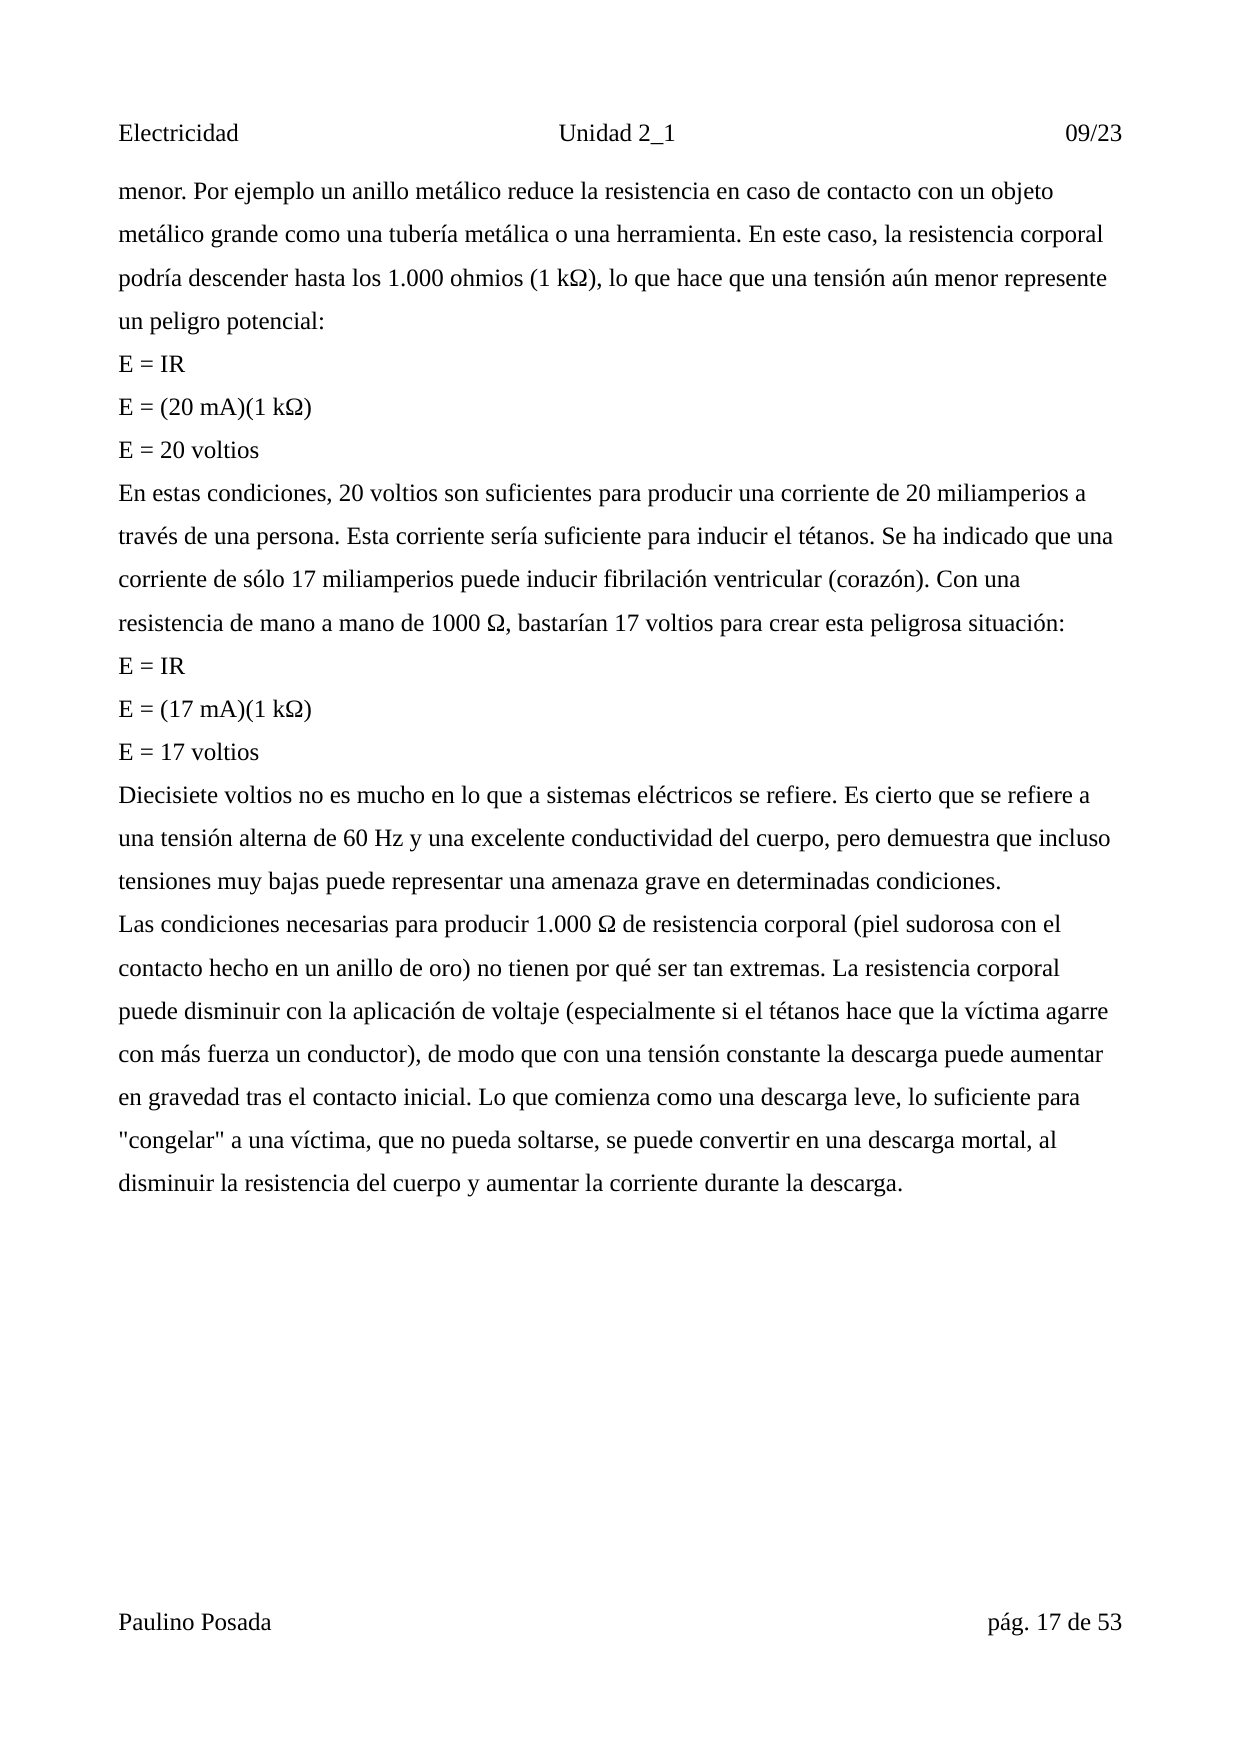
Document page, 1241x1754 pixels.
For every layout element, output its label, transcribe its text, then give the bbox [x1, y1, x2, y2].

text E = (17 mA)(1 kΩ) [118, 694, 1122, 723]
text menor. Por ejemplo un anillo metálico reduce la resistencia en caso de contacto con un objeto metálico grande como una tubería metálica o una herramienta. En este caso, la resistencia corporal podría descender hasta los 1.000 ohmios (1 kΩ), lo que hace que una tensión aún menor represente un peligro potencial: [118, 176, 1122, 334]
text E = IR [118, 349, 1122, 378]
text disminuir la resistencia del cuerpo y aumentar la corriente durante la descarga. [118, 1168, 1122, 1197]
text Diecisiete voltios no es mucho en lo que a sistemas eléctricos se refiere. Es cierto que se refiere a una tensión alterna de 60 Hz y una excelente conductividad del cuerpo, pero demuestra que incluso tensiones muy bajas puede representar una amenaza grave en determinadas condiciones. [118, 780, 1122, 895]
text E = 20 voltios [118, 435, 1122, 464]
text En estas condiciones, 20 voltios son suficientes para producir una corriente de 20 miliamperios a través de una persona. Esta corriente sería suficiente para inducir el tétanos. Se ha indicado que una corriente de sólo 17 miliamperios puede inducir fibrilación ventricular (corazón). Con una resistencia de mano a mano de 1000 Ω, bastarían 17 voltios para crear esta peligrosa situación: [118, 478, 1122, 636]
text Las condiciones necesarias para producir 1.000 Ω de resistencia corporal (piel sudorosa con el contacto hecho en un anillo de oro) no tienen por qué ser tan extremas. La resistencia corporal puede disminuir con la aplicación de voltaje (especialmente si el tétanos hace que la víctima agarre con más fuerza un conductor), de modo que con una tensión constante la descarga puede aumentar en gravedad tras el contacto inicial. Lo que comienza como una descarga leve, lo suficiente para "congelar" a una víctima, que no pueda soltarse, se puede convertir en una descarga mortal, al [118, 909, 1122, 1154]
text E = 17 voltios [118, 737, 1122, 766]
text E = (20 mA)(1 kΩ) [118, 392, 1122, 421]
text E = IR [118, 651, 1122, 679]
